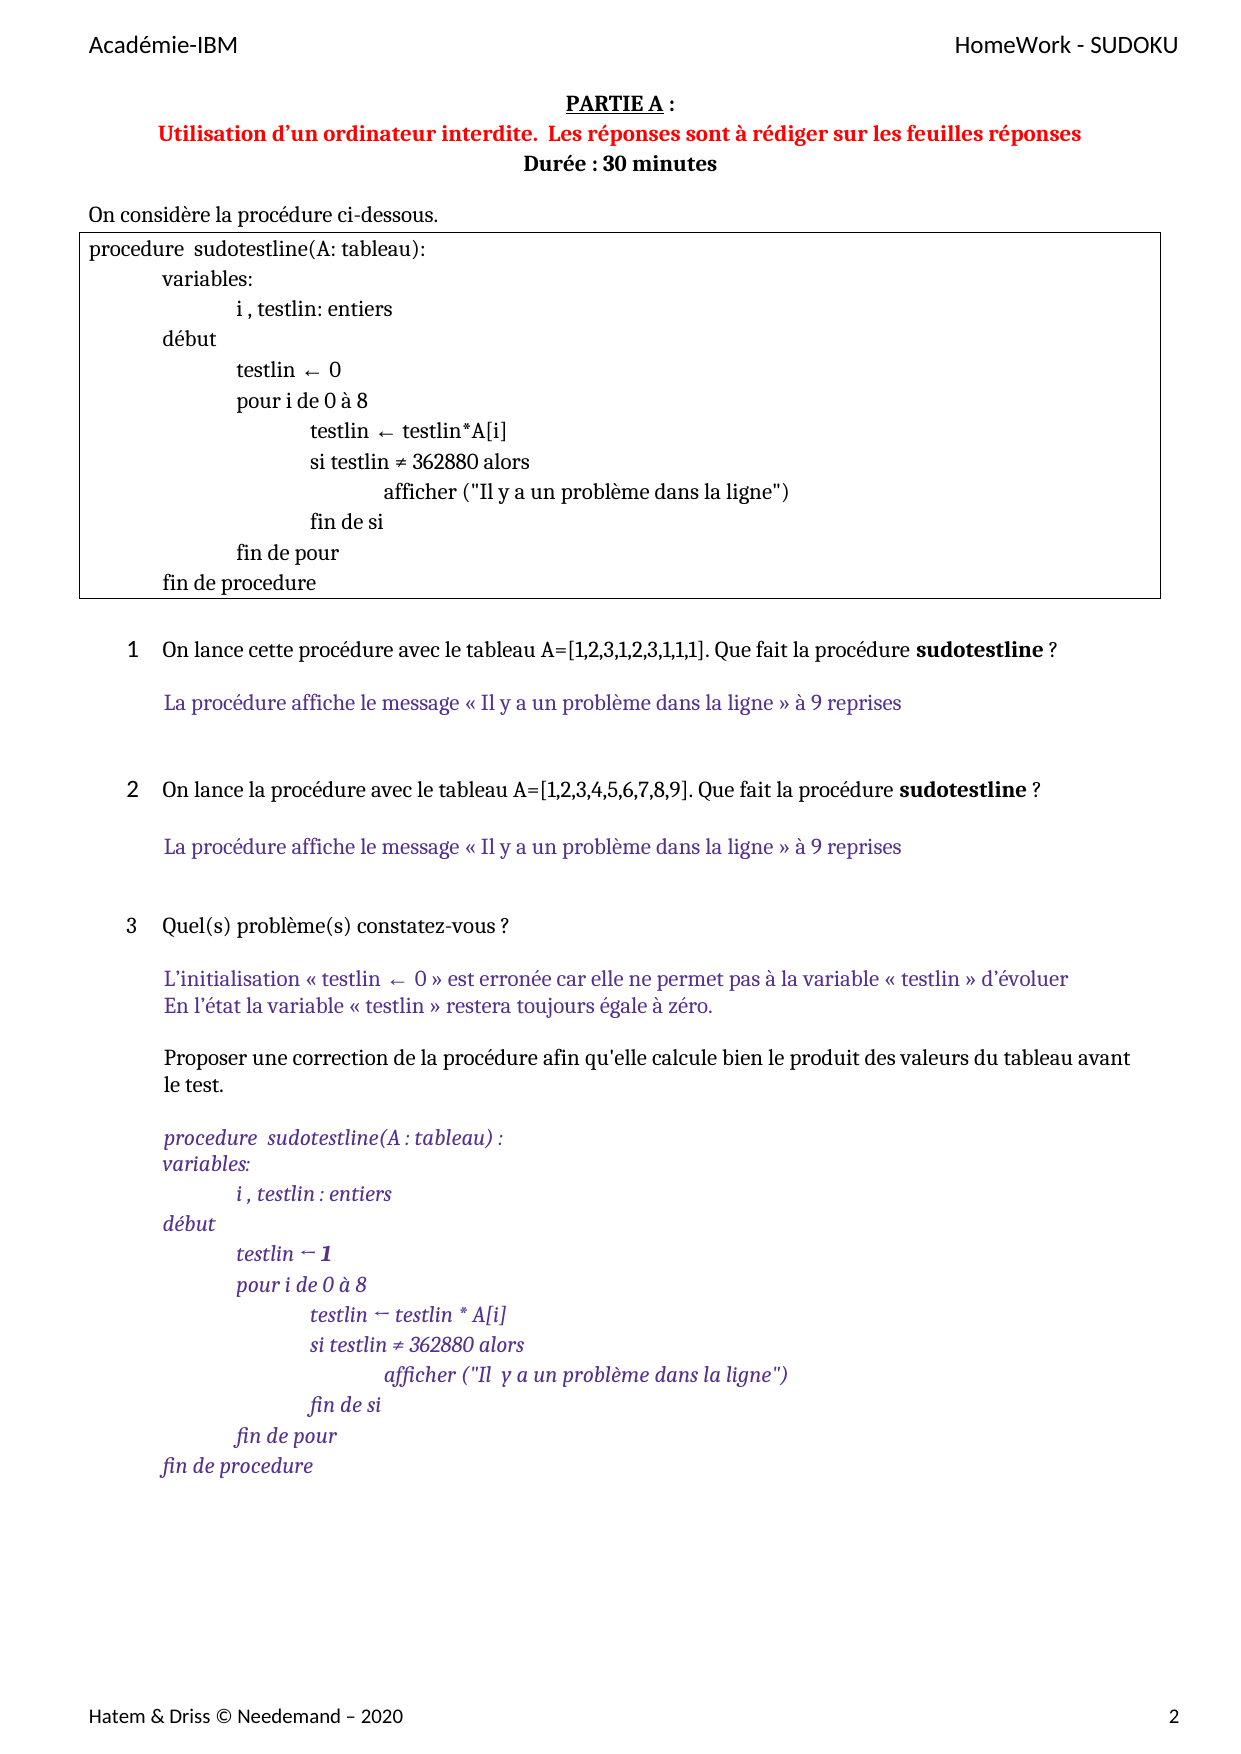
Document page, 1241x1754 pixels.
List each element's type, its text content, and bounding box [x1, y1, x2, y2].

text i , testlin: entiers [80, 293, 1160, 322]
text PARTIE A : Utilisation d’un ordinateur interdite. Les réponses sont à rédiger sur les feuilles réponses Durée : 30 minutes [89, 91, 1152, 177]
list Quel(s) problème(s) constatez-vous ? [126, 913, 1152, 965]
text afficher ("Il y a un problème dans la ligne") [80, 476, 1160, 505]
text variables: [80, 262, 1160, 292]
text début [126, 1211, 1152, 1237]
text début [80, 323, 1160, 352]
text On considère la procédure ci-dessous. [89, 202, 1152, 228]
text variables: [126, 1151, 1152, 1177]
list L’initialisation « testlin ← 0 » est erronée car elle ne permet pas à la variable « testlin » d’évoluer [126, 965, 1152, 992]
list En l’état la variable « testlin » restera toujours égale à zéro. Proposer une correction de la procédure afin qu'elle calcule bien le produit des valeurs du tableau avant le test. procedure sudotestline(A : tableau) : [126, 992, 1152, 1151]
list La procédure affiche le message « Il y a un problème dans la ligne » à 9 reprises [164, 690, 1152, 716]
text pour i de 0 à 8 [126, 1271, 1152, 1298]
list On lance cette procédure avec le tableau A=[1,2,3,1,2,3,1,1,1]. Que fait la procédure sudotestline ? [126, 633, 1152, 664]
text testlin ← testlin*A[i] [80, 414, 1160, 445]
text testlin ← 1 [126, 1241, 1152, 1268]
text afficher ("Il y a un problème dans la ligne") [126, 1362, 1152, 1388]
text procedure sudotestline(A: tableau): [80, 233, 1160, 262]
list On lance la procédure avec le tableau A=[1,2,3,4,5,6,7,8,9]. Que fait la procédure sudotestline ? [126, 773, 1152, 803]
text si testlin ≠ 362880 alors [80, 446, 1160, 475]
text fin de procedure [80, 566, 1160, 598]
text fin de pour [126, 1422, 1152, 1449]
text testlin ← 0 [80, 353, 1160, 383]
text testlin ← testlin * A[i] [126, 1302, 1152, 1328]
text fin de procedure [126, 1453, 1152, 1508]
text i , testlin : entiers [126, 1181, 1152, 1207]
list La procédure affiche le message « Il y a un problème dans la ligne » à 9 reprises [164, 834, 1152, 860]
text pour i de 0 à 8 [80, 384, 1160, 414]
text si testlin ≠ 362880 alors [126, 1332, 1152, 1358]
text fin de si [126, 1392, 1152, 1419]
text fin de pour [80, 536, 1160, 566]
text fin de si [80, 506, 1160, 536]
